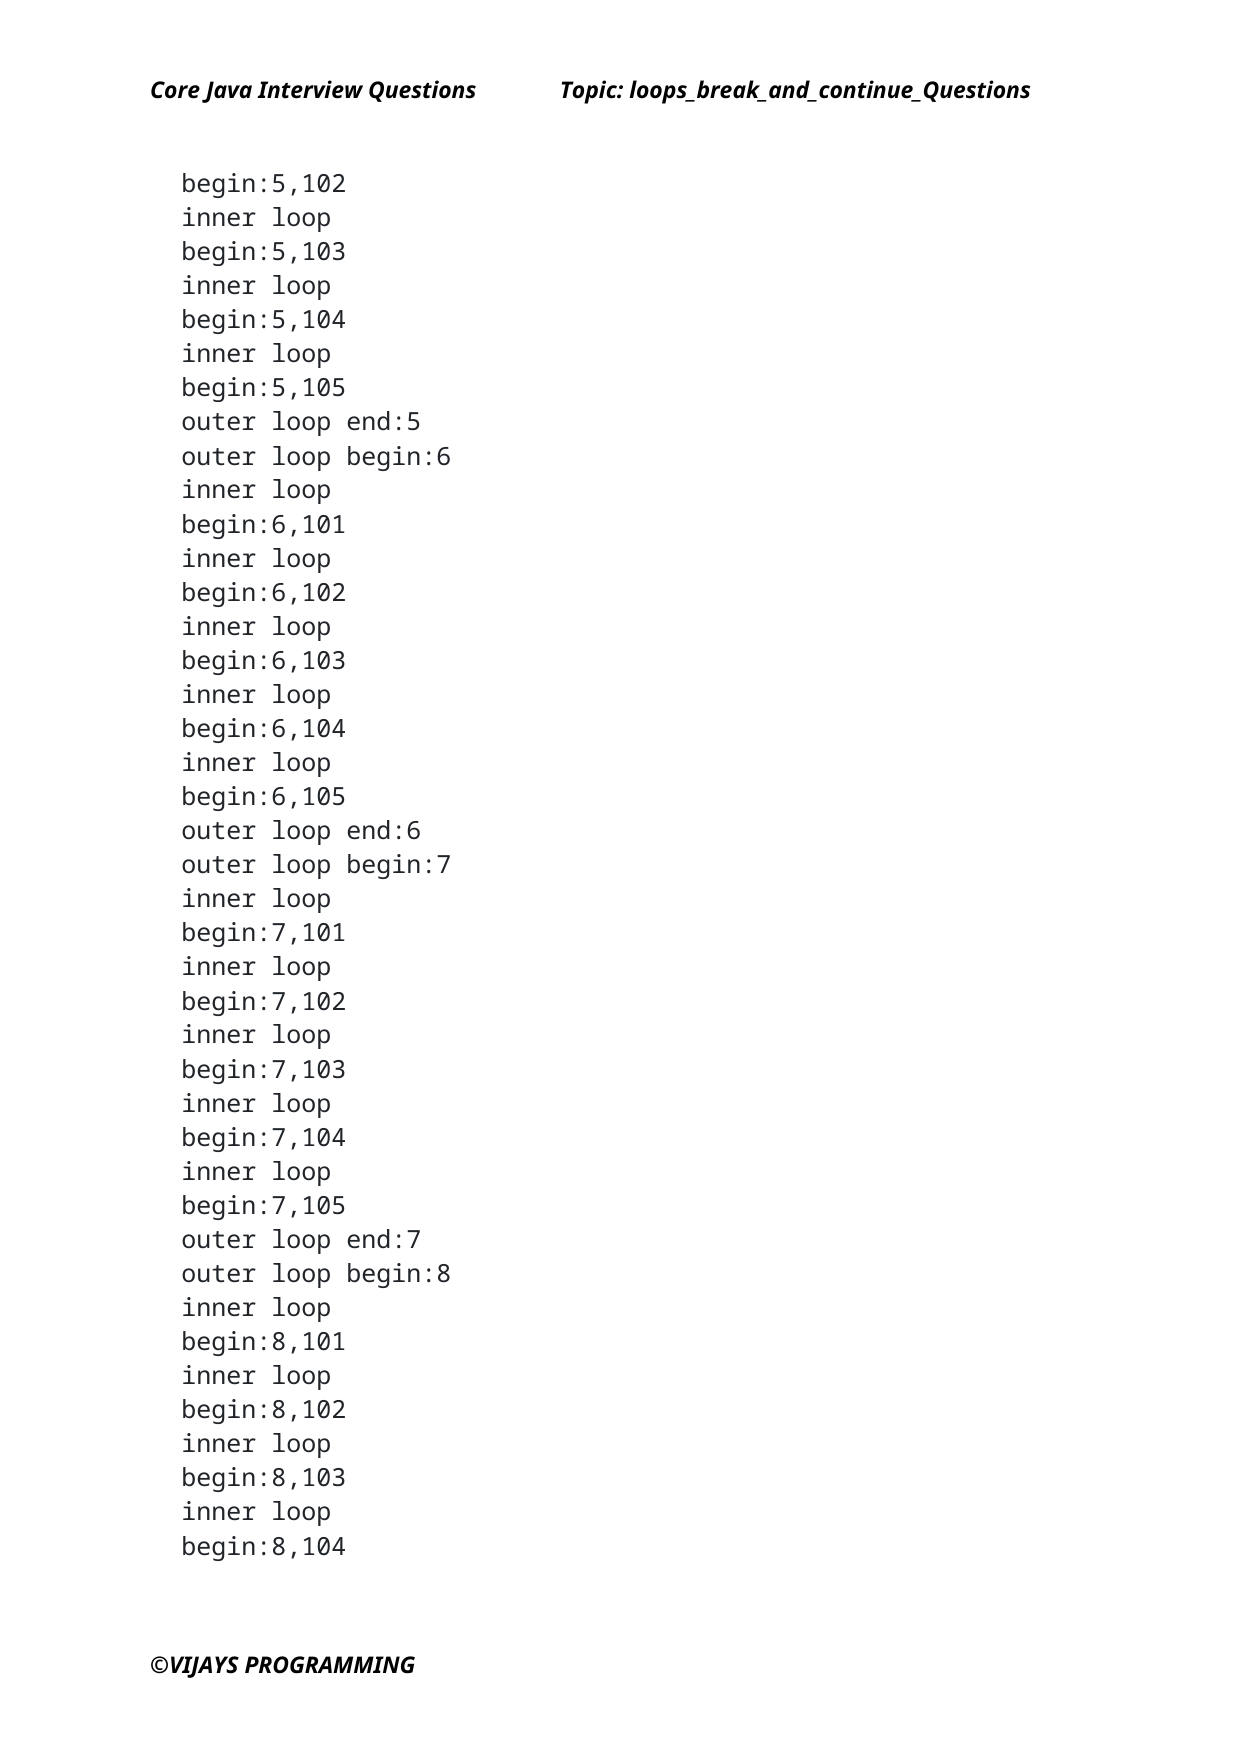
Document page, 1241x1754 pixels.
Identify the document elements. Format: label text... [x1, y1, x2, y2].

table_cell [150, 150, 1090, 1578]
table_header begin:5,102 inner loop begin:5,103 inner loop begin:5,104 inner loop begin:5,105 outer loop end:5 outer loop begin:6 inner loop begin:6,101 inner loop begin:6,102 inner loop begin:6,103 inner loop begin:6,104 inner loop begin:6,105 outer loop end:6 outer loop begin:7 inner loop begin:7,101 inner loop begin:7,102 inner loop begin:7,103 inner loop begin:7,104 inner loop begin:7,105 outer loop end:7 outer loop begin:8 inner loop begin:8,101 inner loop begin:8,102 inner loop begin:8,103 inner loop begin:8,104 [181, 166, 497, 1562]
